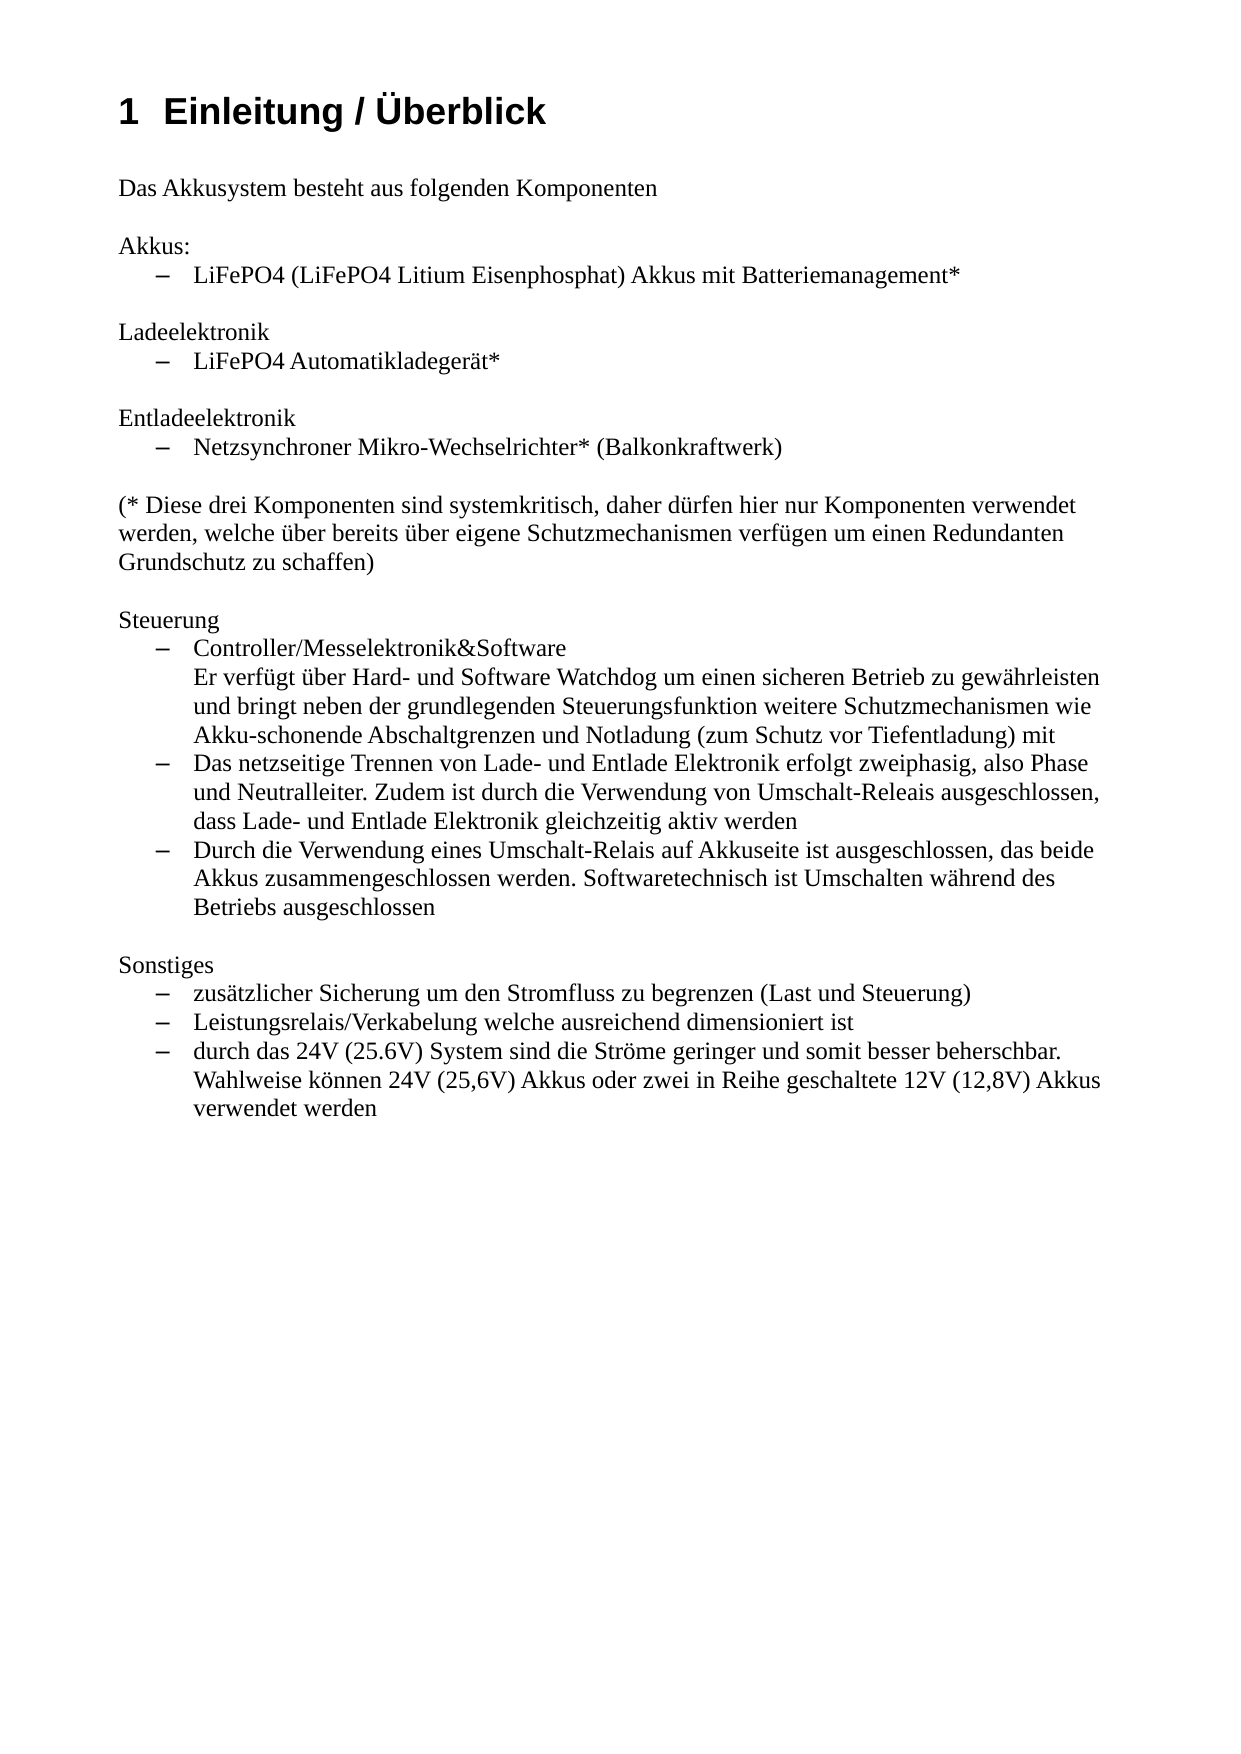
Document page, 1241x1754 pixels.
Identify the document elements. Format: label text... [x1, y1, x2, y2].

text Das Akkusystem besteht aus folgenden Komponenten [118, 173, 1122, 202]
text (* Diese drei Komponenten sind systemkritisch, daher dürfen hier nur Komponenten verwendet werden, welche über bereits über eigene Schutzmechanismen verfügen um einen Redundanten Grundschutz zu schaffen) [118, 490, 1122, 605]
list LiFePO4 Automatikladegerät* [156, 346, 1122, 375]
list Er verfügt über Hard- und Software Watchdog um einen sicheren Betrieb zu gewährleisten und bringt neben der grundlegenden Steuerungsfunktion weitere Schutzmechanismen wie Akku-schonende Abschaltgrenzen und Notladung (zum Schutz vor Tiefentladung) mit [156, 662, 1122, 748]
list Controller/Messelektronik&Software [156, 633, 1122, 662]
list durch das 24V (25.6V) System sind die Ströme geringer und somit besser beherschbar. Wahlweise können 24V (25,6V) Akkus oder zwei in Reihe geschaltete 12V (12,8V) Akkus verwendet werden [156, 1036, 1122, 1122]
text Sonstiges [118, 950, 1122, 978]
list LiFePO4 (LiFePO4 Litium Eisenphosphat) Akkus mit Batteriemanagement* [156, 260, 1122, 288]
text Steuerung [118, 605, 1122, 633]
text Akkus: [118, 231, 1122, 260]
text Entladeelektronik [118, 403, 1122, 432]
list Netzsynchroner Mikro-Wechselrichter* (Balkonkraftwerk) [156, 432, 1122, 461]
list Leistungsrelais/Verkabelung welche ausreichend dimensioniert ist [156, 1007, 1122, 1036]
subtitle Einleitung / Überblick [118, 89, 1122, 132]
text Ladeelektronik [118, 317, 1122, 346]
list zusätzlicher Sicherung um den Stromfluss zu begrenzen (Last und Steuerung) [156, 978, 1122, 1007]
list Durch die Verwendung eines Umschalt-Relais auf Akkuseite ist ausgeschlossen, das beide Akkus zusammengeschlossen werden. Softwaretechnisch ist Umschalten während des Betriebs ausgeschlossen [156, 835, 1122, 921]
list Das netzseitige Trennen von Lade- und Entlade Elektronik erfolgt zweiphasig, also Phase und Neutralleiter. Zudem ist durch die Verwendung von Umschalt-Releais ausgeschlossen, dass Lade- und Entlade Elektronik gleichzeitig aktiv werden [156, 748, 1122, 835]
